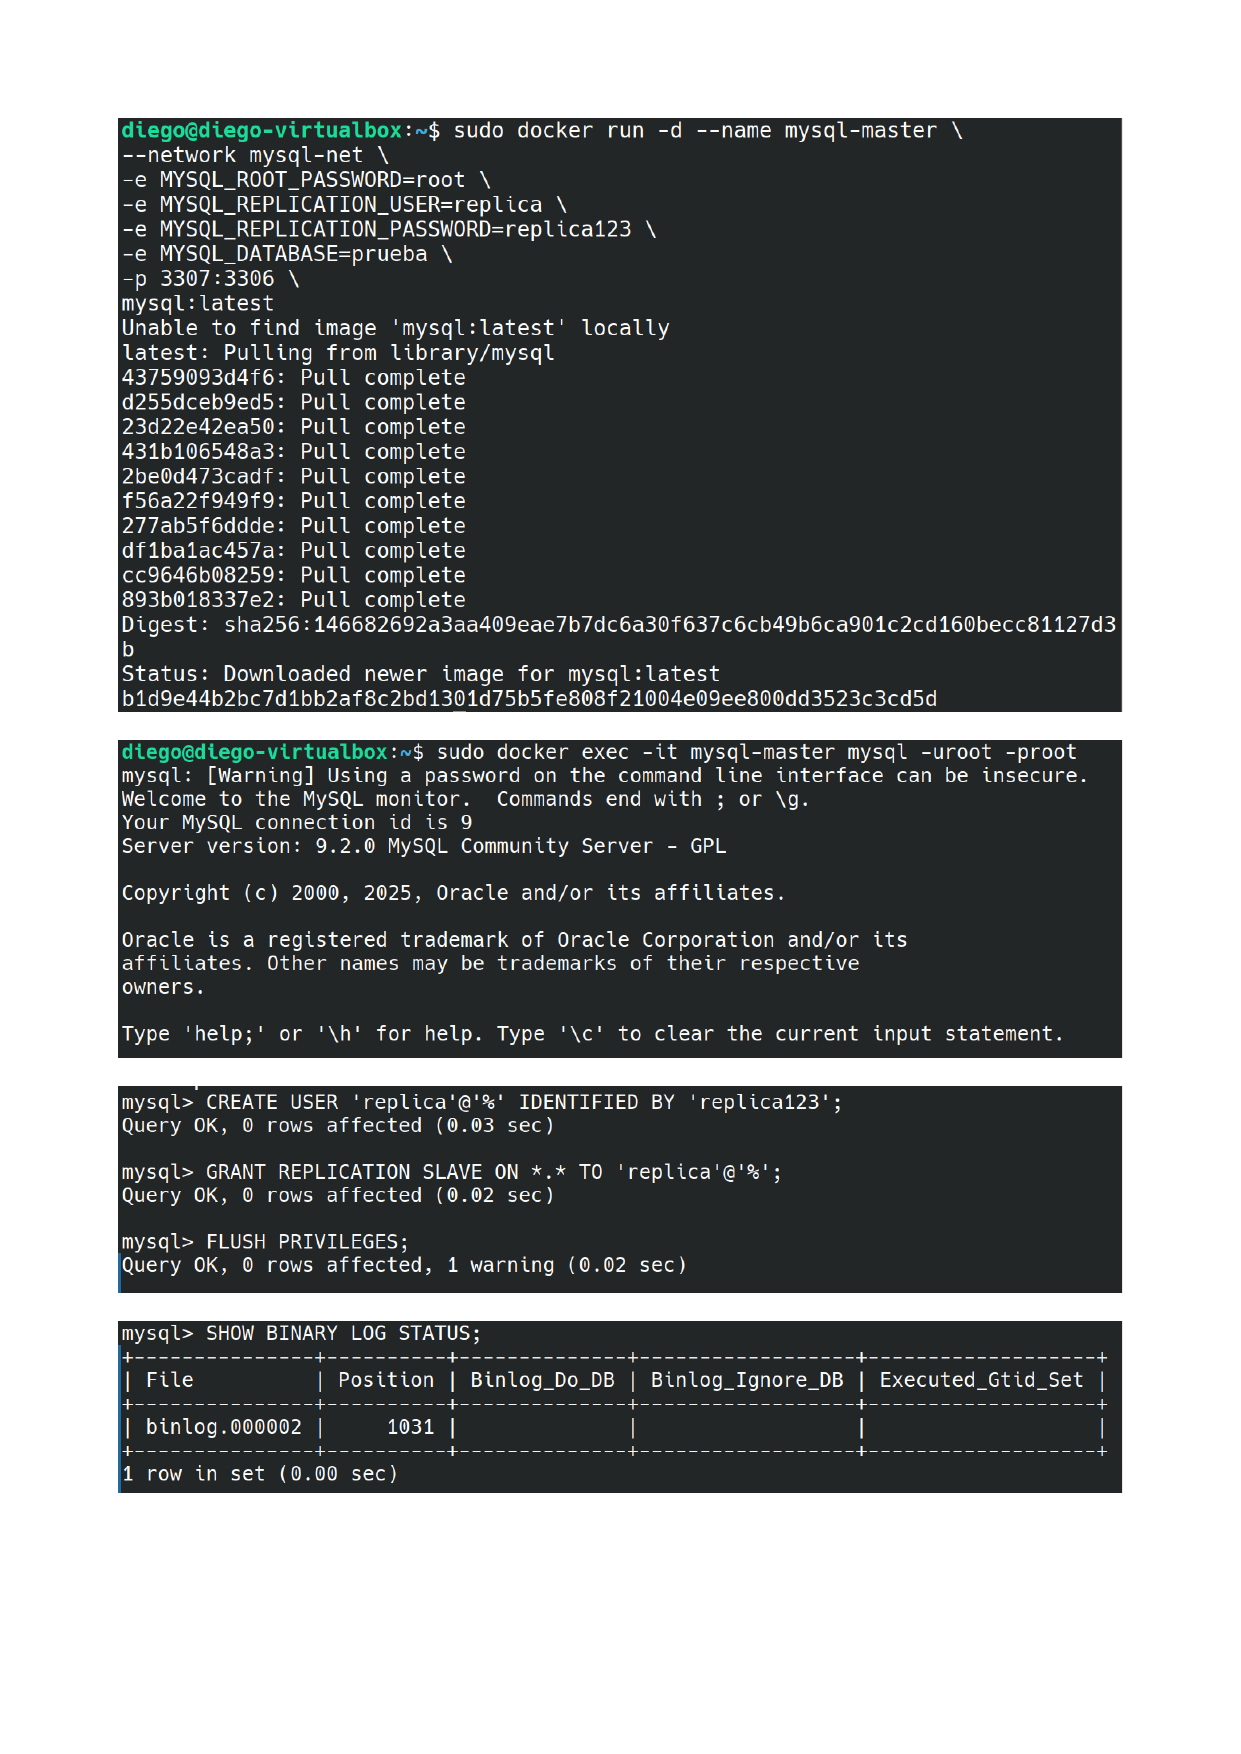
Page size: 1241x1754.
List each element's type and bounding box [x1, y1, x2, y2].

picture [118, 118, 1123, 712]
picture [118, 1086, 1123, 1293]
picture [118, 740, 1123, 1058]
picture [118, 1321, 1123, 1493]
